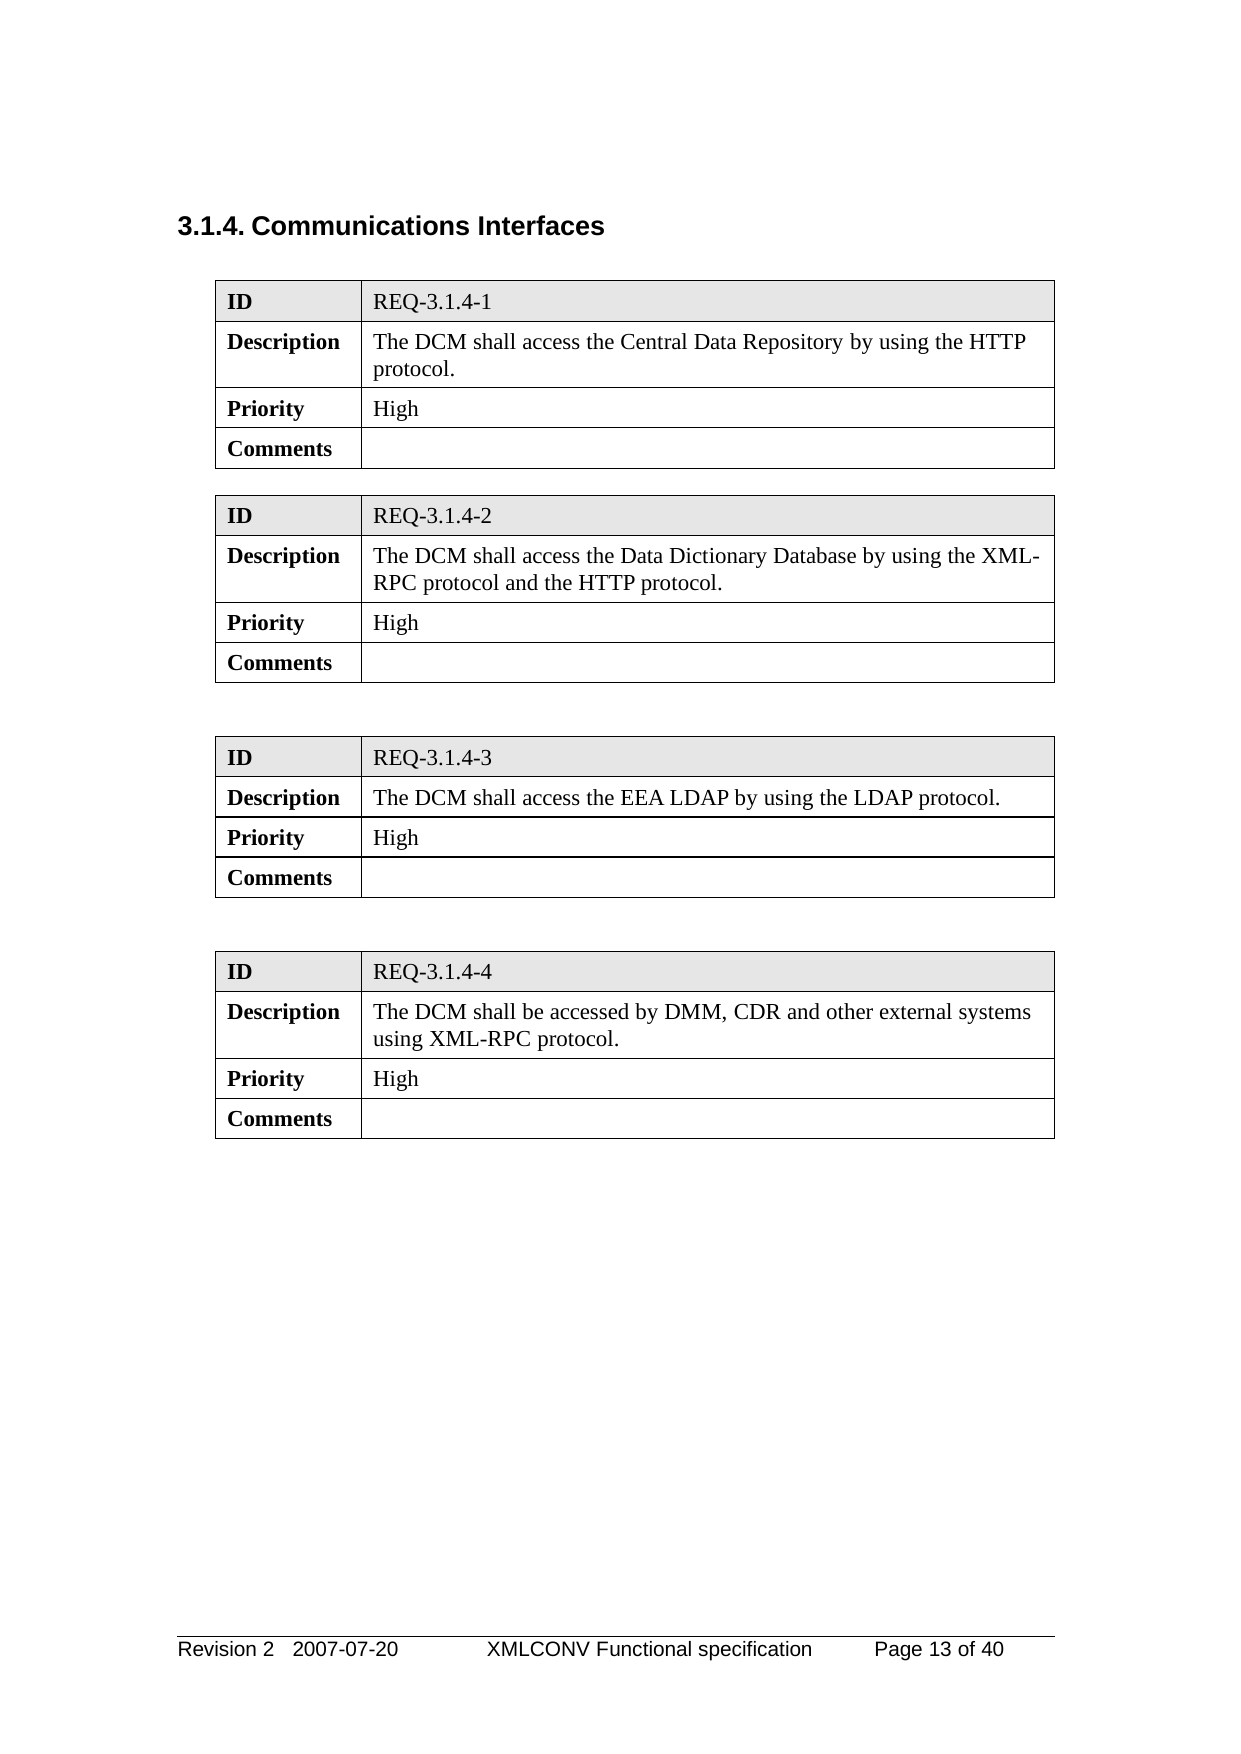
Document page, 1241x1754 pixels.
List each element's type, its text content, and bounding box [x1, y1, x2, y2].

table_header REQ-3.1.4-1 [362, 281, 1054, 321]
table_cell Priority [216, 388, 361, 427]
table_header REQ-3.1.4-3 [362, 737, 1054, 776]
table_header ID [216, 737, 361, 776]
table_cell Comments [216, 643, 361, 682]
table_cell High [362, 818, 1054, 856]
table_cell Comments [216, 428, 361, 467]
table_cell High [362, 603, 1054, 642]
table_cell [362, 858, 1054, 897]
table_header REQ-3.1.4-2 [362, 496, 1054, 535]
table_cell The DCM shall be accessed by DMM, CDR and other external systems using XML-RPC protocol. [362, 992, 1054, 1057]
table_header ID [216, 496, 361, 535]
table_cell The DCM shall access the Central Data Repository by using the HTTP protocol. [362, 322, 1054, 387]
table_cell The DCM shall access the EEA LDAP by using the LDAP protocol. [362, 777, 1054, 816]
table_cell Description [216, 992, 361, 1057]
table_cell Description [216, 536, 361, 602]
table_cell [362, 1099, 1054, 1138]
table_cell Comments [216, 858, 361, 897]
table_cell Description [216, 777, 361, 816]
table_cell High [362, 388, 1054, 427]
table_header REQ-3.1.4-4 [362, 952, 1054, 991]
table_cell Priority [216, 818, 361, 856]
table_cell Priority [216, 1059, 361, 1098]
table_header ID [216, 281, 361, 321]
subtitle Communications Interfaces [177, 210, 1092, 241]
table_header ID [216, 952, 361, 991]
table_cell Description [216, 322, 361, 387]
table_cell High [362, 1059, 1054, 1098]
table_cell Priority [216, 603, 361, 642]
table_cell [362, 428, 1054, 467]
table_cell Comments [216, 1099, 361, 1138]
table_cell The DCM shall access the Data Dictionary Database by using the XML-RPC protocol and the HTTP protocol. [362, 536, 1054, 602]
table_cell [362, 643, 1054, 682]
